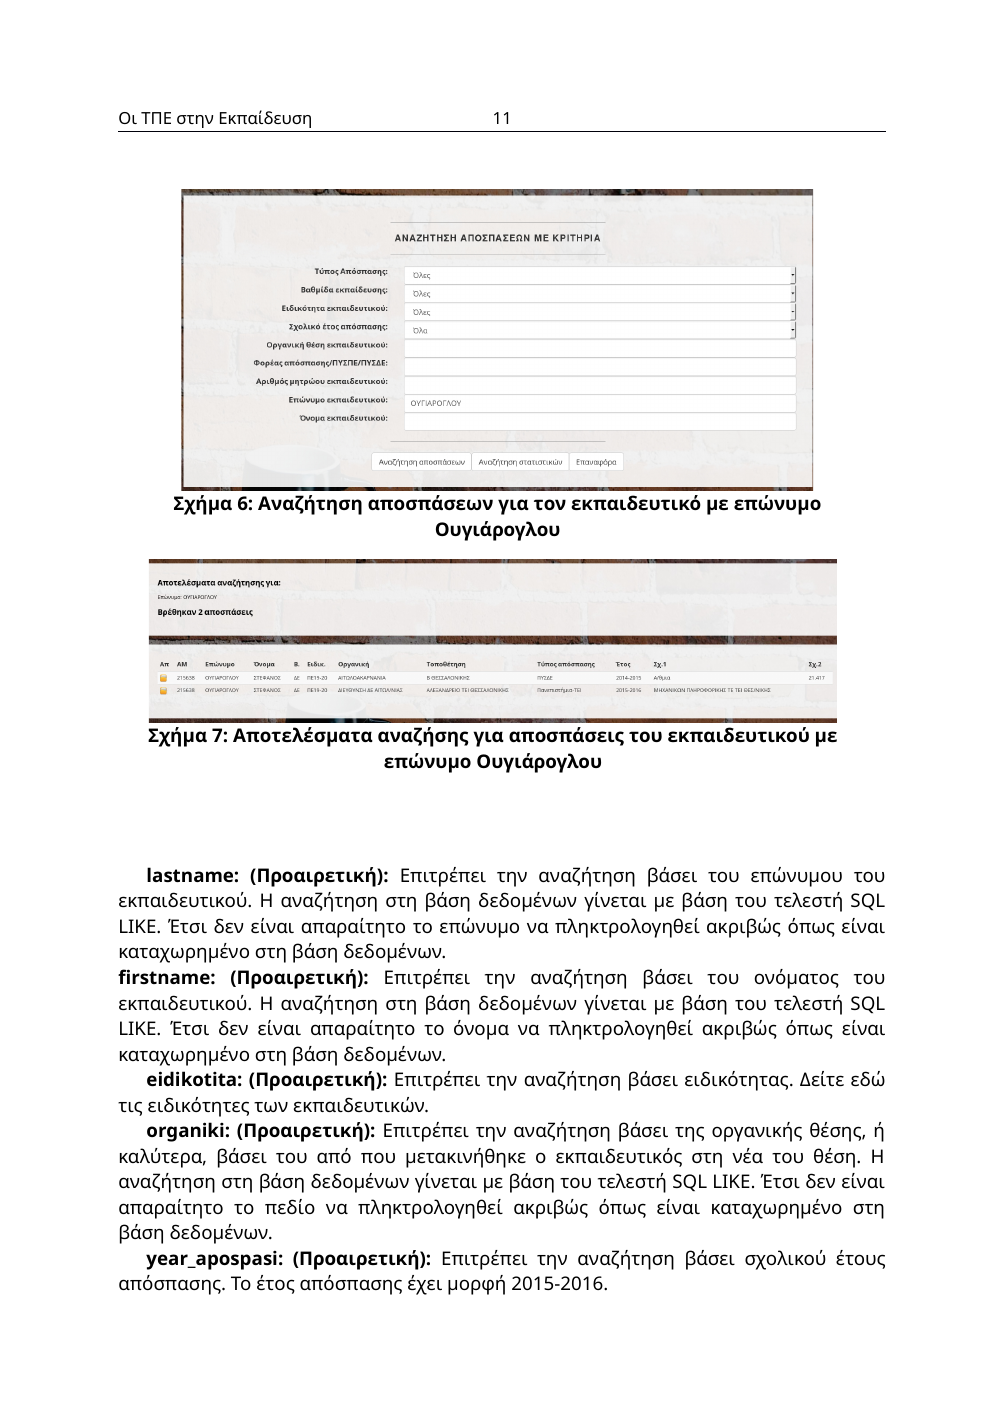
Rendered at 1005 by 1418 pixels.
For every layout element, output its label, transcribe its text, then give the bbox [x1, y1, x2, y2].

text eidikotita: (Προαιρετική): Επιτρέπει την αναζήτηση βάσει ειδικότητας. Δείτε εδώ τις ειδικότητες των εκπαιδευτικών. [118, 1066, 886, 1117]
text lastname: (Προαιρετική): Επιτρέπει την αναζήτηση βάσει του επώνυμου του εκπαιδευτικού. Η αναζήτηση στη βάση δεδομένων γίνεται με βάση του τελεστή SQL LIKE. Έτσι δεν είναι απαραίτητο το επώνυμο να πληκτρολογηθεί ακριβώς όπως είναι καταχωρημένο στη βάση δεδομένων. [118, 862, 886, 964]
text organiki: (Προαιρετική): Επιτρέπει την αναζήτηση βάσει της οργανικής θέσης, ή καλύτερα, βάσει του από που μετακινήθηκε ο εκπαιδευτικός στη νέα του θέση. Η αναζήτηση στη βάση δεδομένων γίνεται με βάση του τελεστή SQL LIKE. Έτσι δεν είναι απαραίτητο το πεδίο να πληκτρολογηθεί ακριβώς όπως είναι καταχωρημένο στη βάση δεδομένων. [118, 1117, 886, 1245]
picture [181, 189, 814, 491]
picture [148, 559, 837, 723]
text year_apospasi: (Προαιρετική): Επιτρέπει την αναζήτηση βάσει σχολικού έτους απόσπασης. Το έτος απόσπασης έχει μορφή 2015-2016. [118, 1245, 886, 1296]
text Σχήμα 6: Αναζήτηση αποσπάσεων για τον εκπαιδευτικό με επώνυμο Ουγιάρογλου [113, 189, 881, 541]
text firstname: (Προαιρετική): Επιτρέπει την αναζήτηση βάσει του ονόματος του εκπαιδευτικού. Η αναζήτηση στη βάση δεδομένων γίνεται με βάση του τελεστή SQL LIKE. Έτσι δεν είναι απαραίτητο το όνομα να πληκτρολογηθεί ακριβώς όπως είναι καταχωρημένο στη βάση δεδομένων. [118, 964, 886, 1066]
text Σχήμα 7: Αποτελέσματα αναζήσης για αποσπάσεις του εκπαιδευτικού με επώνυμο Ουγιάρογλου [109, 559, 877, 774]
